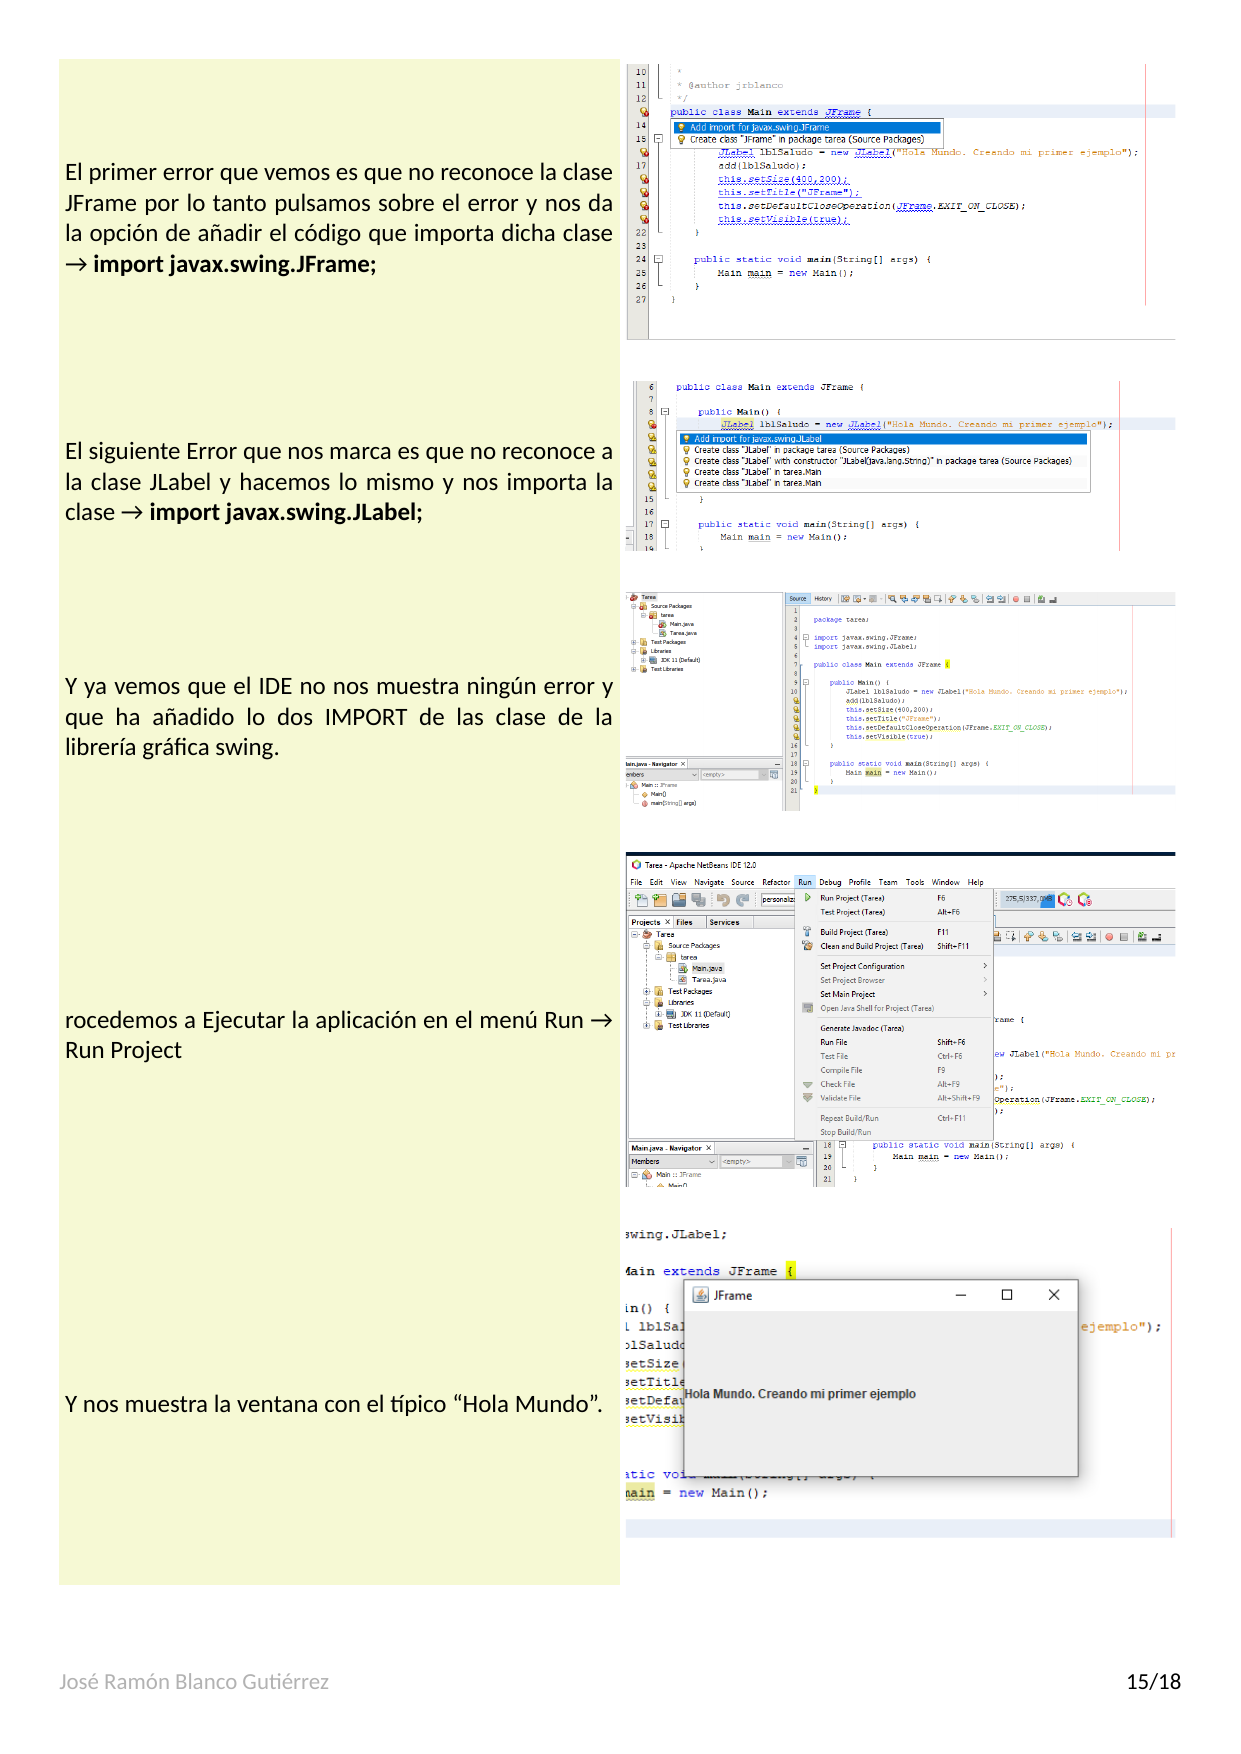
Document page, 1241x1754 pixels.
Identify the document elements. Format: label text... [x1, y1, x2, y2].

picture [625, 852, 1176, 1187]
table_cell [620, 59, 1181, 376]
picture [625, 64, 1176, 340]
table_cell [620, 846, 1181, 1223]
table_cell Y nos muestra la ventana con el típico “Hola Mundo”. [59, 1223, 620, 1585]
picture [625, 381, 1176, 551]
table_cell El primer error que vemos es que no reconoce la clase JFrame por lo tanto pulsamos sobre el error y nos da la opción de añadir el código que importa dicha clase → import javax.swing.JFrame; [59, 59, 620, 376]
table_cell Y ya vemos que el IDE no nos muestra ningún error y que ha añadido lo dos IMPORT de las clase de la librería gráfica swing. [59, 586, 620, 846]
table_cell [620, 586, 1181, 846]
table_cell rocedemos a Ejecutar la aplicación en el menú Run → Run Project [59, 846, 620, 1223]
table_cell [620, 376, 1181, 586]
picture [625, 592, 1176, 811]
picture [625, 1228, 1176, 1549]
table_cell El siguiente Error que nos marca es que no reconoce a la clase JLabel y hacemos lo mismo y nos importa la clase → import javax.swing.JLabel; [59, 376, 620, 586]
table_cell [620, 1223, 1181, 1585]
